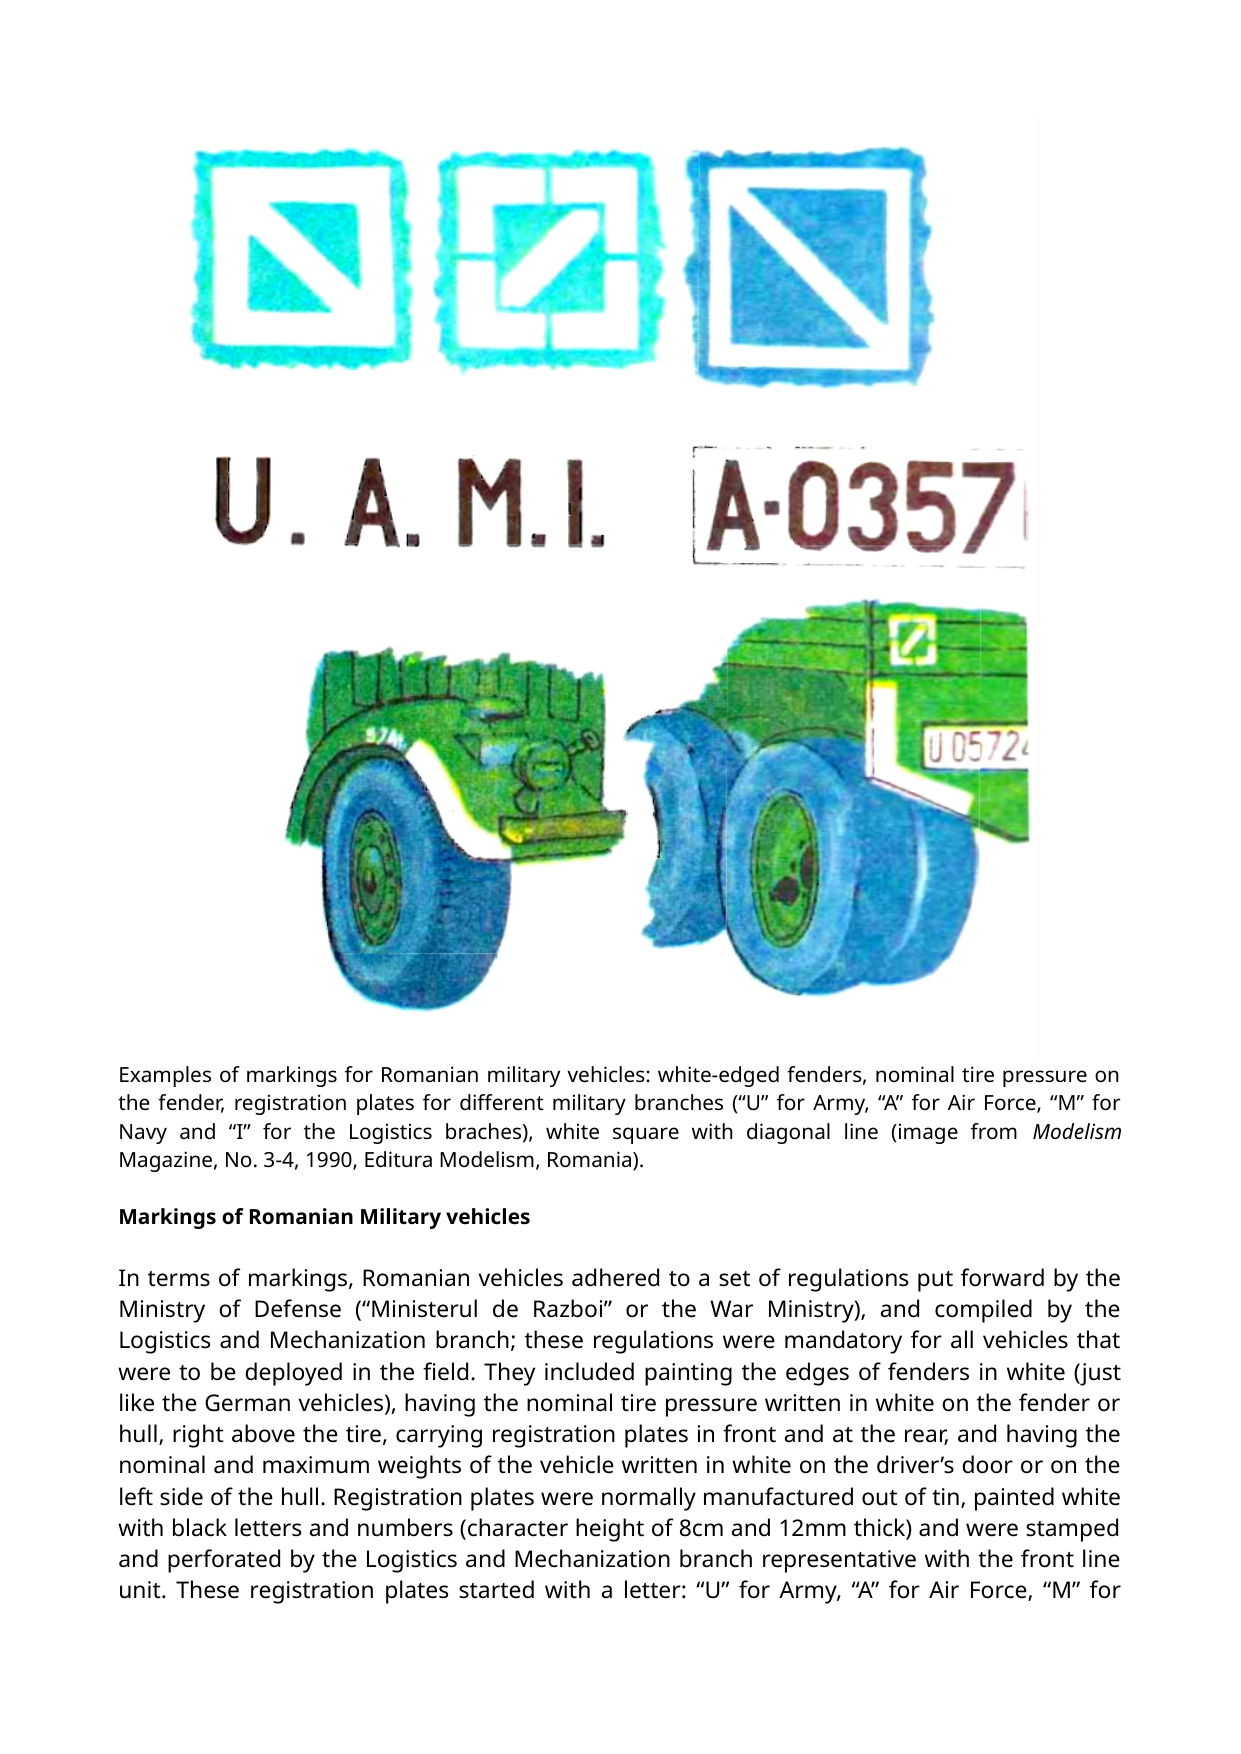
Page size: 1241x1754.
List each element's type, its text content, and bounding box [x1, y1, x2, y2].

picture [167, 118, 1073, 1060]
text Examples of markings for Romanian military vehicles: white-edged fenders, nominal tire pressure on the fender, registration plates for different military branches (“U” for Army, “A” for Air Force, “M” for Navy and “I” for the Logistics braches), white square with diagonal line (image from Modelism Magazine, No. 3-4, 1990, Editura Modelism, Romania). [118, 118, 1122, 1174]
text Markings of Romanian Military vehicles [118, 1202, 1122, 1231]
text In terms of markings, Romanian vehicles adhered to a set of regulations put forward by the Ministry of Defense (“Ministerul de Razboi” or the War Ministry), and compiled by the Logistics and Mechanization branch; these regulations were mandatory for all vehicles that were to be deployed in the field. They included painting the edges of fenders in white (just like the German vehicles), having the nominal tire pressure written in white on the fender or hull, right above the tire, carrying registration plates in front and at the rear, and having the nominal and maximum weights of the vehicle written in white on the driver’s door or on the left side of the hull. Registration plates were normally manufactured out of tin, painted white with black letters and numbers (character height of 8cm and 12mm thick) and were stamped and perforated by the Logistics and Mechanization branch representative with the front line unit. These registration plates started with a letter: “U” for Army, “A” for Air Force, “M” for [118, 1262, 1122, 1606]
